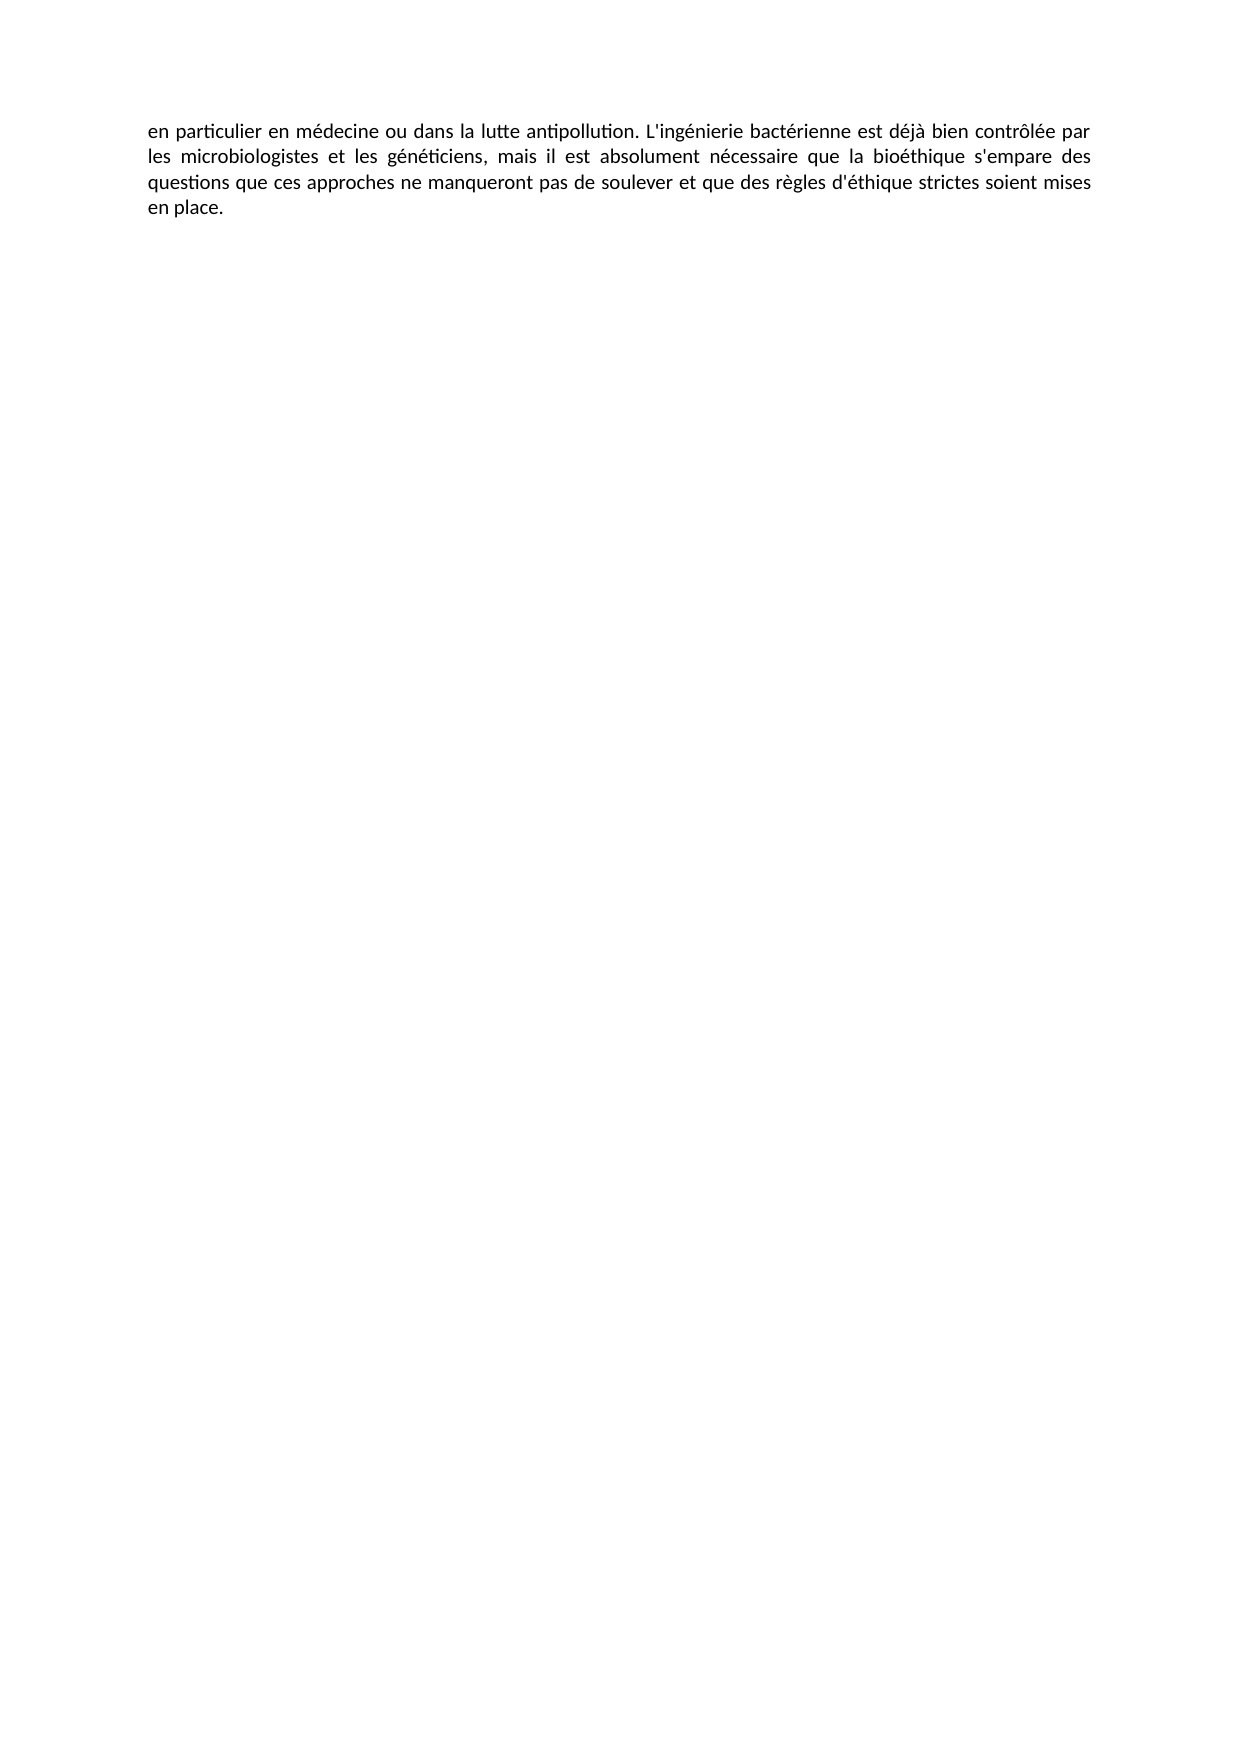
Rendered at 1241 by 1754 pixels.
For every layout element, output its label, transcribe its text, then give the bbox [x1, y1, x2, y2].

text en particulier en médecine ou dans la lutte antipollution. L'ingénierie bactérienne est déjà bien contrôlée par les microbiologistes et les généticiens, mais il est absolument nécessaire que la bioéthique s'empare des questions que ces approches ne manqueront pas de soulever et que des règles d'éthique strictes soient mises en place. [148, 118, 1092, 220]
